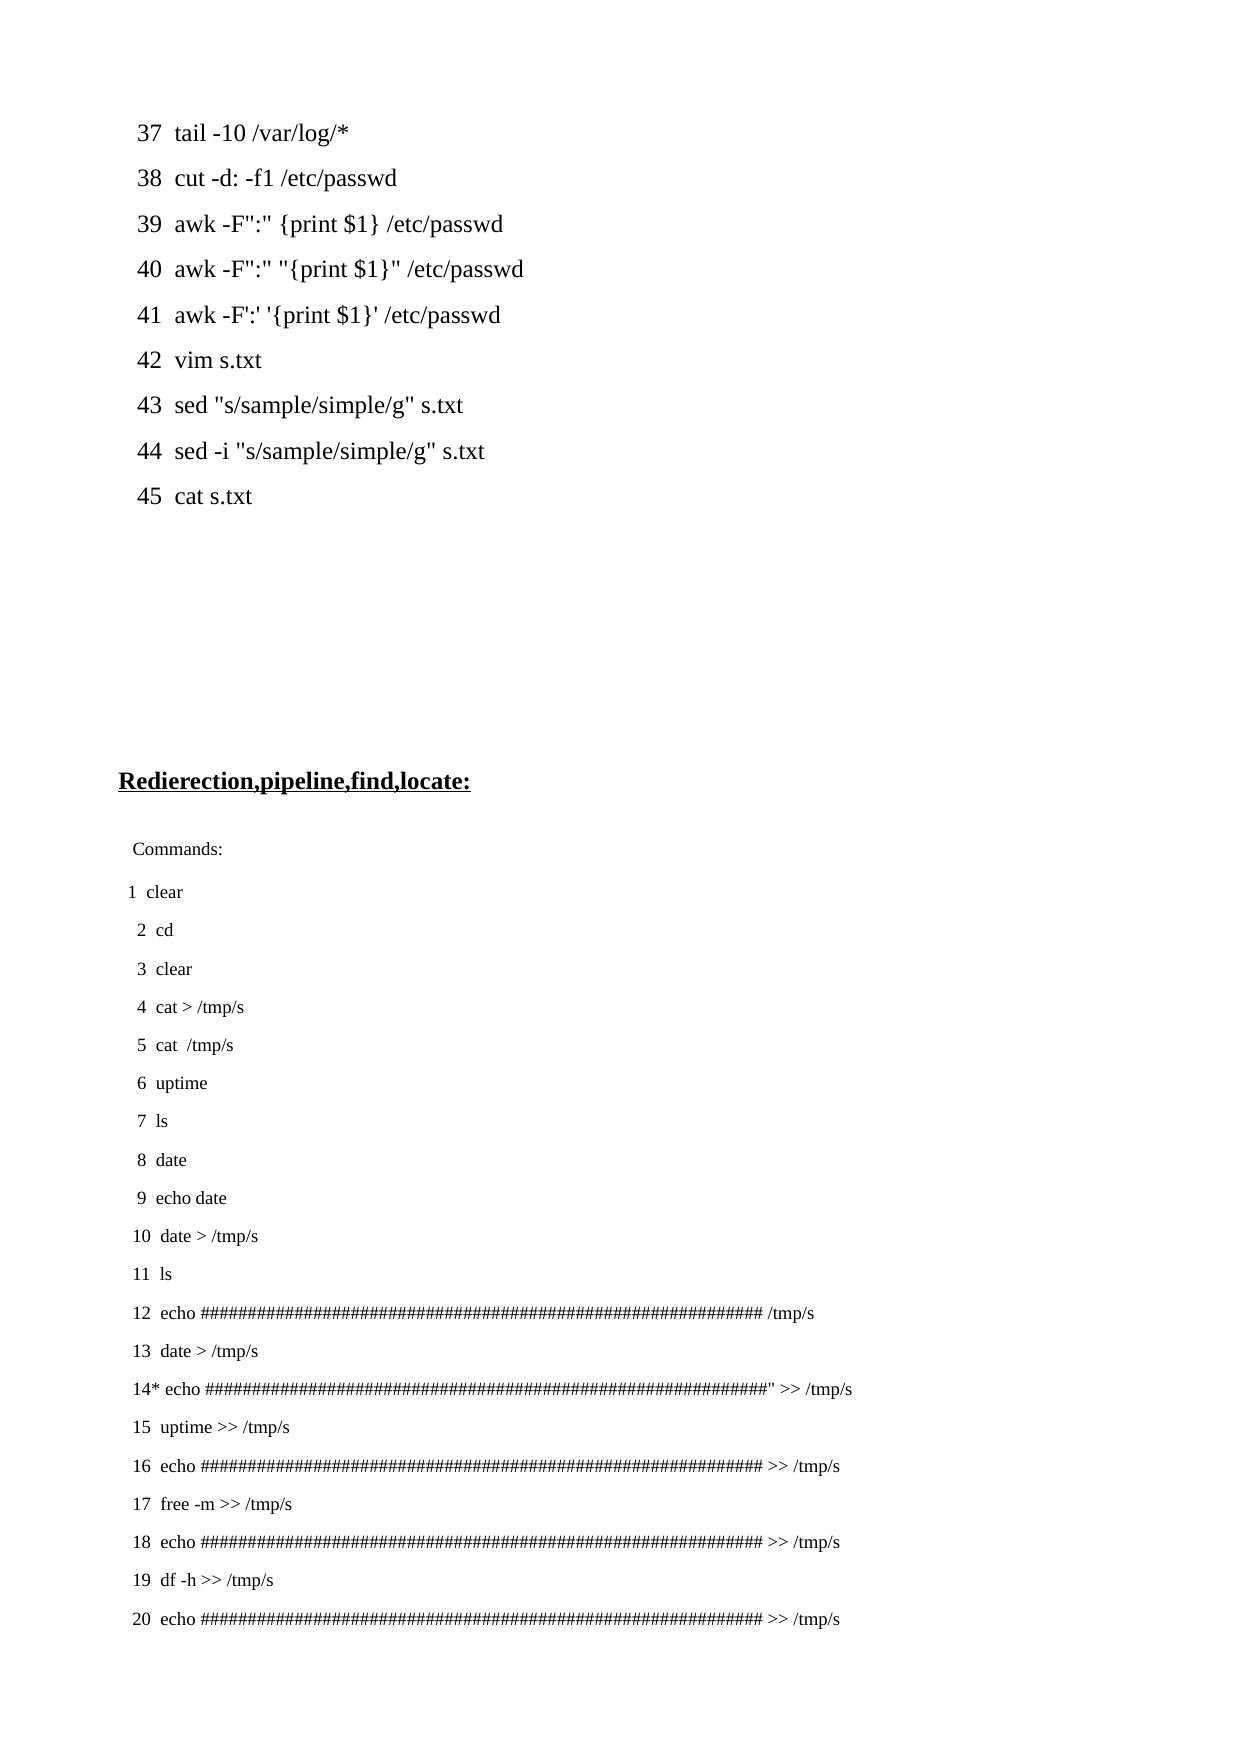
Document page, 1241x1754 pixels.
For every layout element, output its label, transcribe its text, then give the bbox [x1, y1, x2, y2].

text 13 date > /tmp/s [118, 1340, 1122, 1361]
text 2 cd [118, 919, 1122, 941]
text Commands: [118, 838, 1122, 859]
text 45 cat s.txt [118, 481, 1122, 510]
text 6 uptime [118, 1072, 1122, 1094]
text 5 cat /tmp/s [118, 1034, 1122, 1056]
text 16 echo ############################################################ >> /tmp/s [118, 1454, 1122, 1476]
text 38 cut -d: -f1 /etc/passwd [118, 163, 1122, 192]
text 1 clear [118, 881, 1122, 903]
text 3 clear [118, 957, 1122, 979]
text 19 df -h >> /tmp/s [118, 1569, 1122, 1591]
text 37 tail -10 /var/log/* [118, 118, 1122, 147]
text 9 echo date [118, 1187, 1122, 1208]
text Redierection,pipeline,find,locate: [118, 766, 1122, 795]
text 17 free -m >> /tmp/s [118, 1493, 1122, 1514]
text 39 awk -F":" {print $1} /etc/passwd [118, 209, 1122, 238]
text 12 echo ############################################################ /tmp/s [118, 1302, 1122, 1323]
text 8 date [118, 1149, 1122, 1170]
text 4 cat > /tmp/s [118, 996, 1122, 1017]
text 10 date > /tmp/s [118, 1225, 1122, 1247]
text 15 uptime >> /tmp/s [118, 1416, 1122, 1438]
text 20 echo ############################################################ >> /tmp/s [118, 1607, 1122, 1629]
text 14* echo ############################################################" >> /tmp/s [118, 1378, 1122, 1399]
text 18 echo ############################################################ >> /tmp/s [118, 1531, 1122, 1552]
text 41 awk -F':' '{print $1}' /etc/passwd [118, 300, 1122, 328]
text 40 awk -F":" "{print $1}" /etc/passwd [118, 254, 1122, 283]
text 43 sed "s/sample/simple/g" s.txt [118, 391, 1122, 419]
text 44 sed -i "s/sample/simple/g" s.txt [118, 436, 1122, 465]
text 7 ls [118, 1110, 1122, 1132]
text 42 vim s.txt [118, 345, 1122, 374]
text 11 ls [118, 1263, 1122, 1285]
